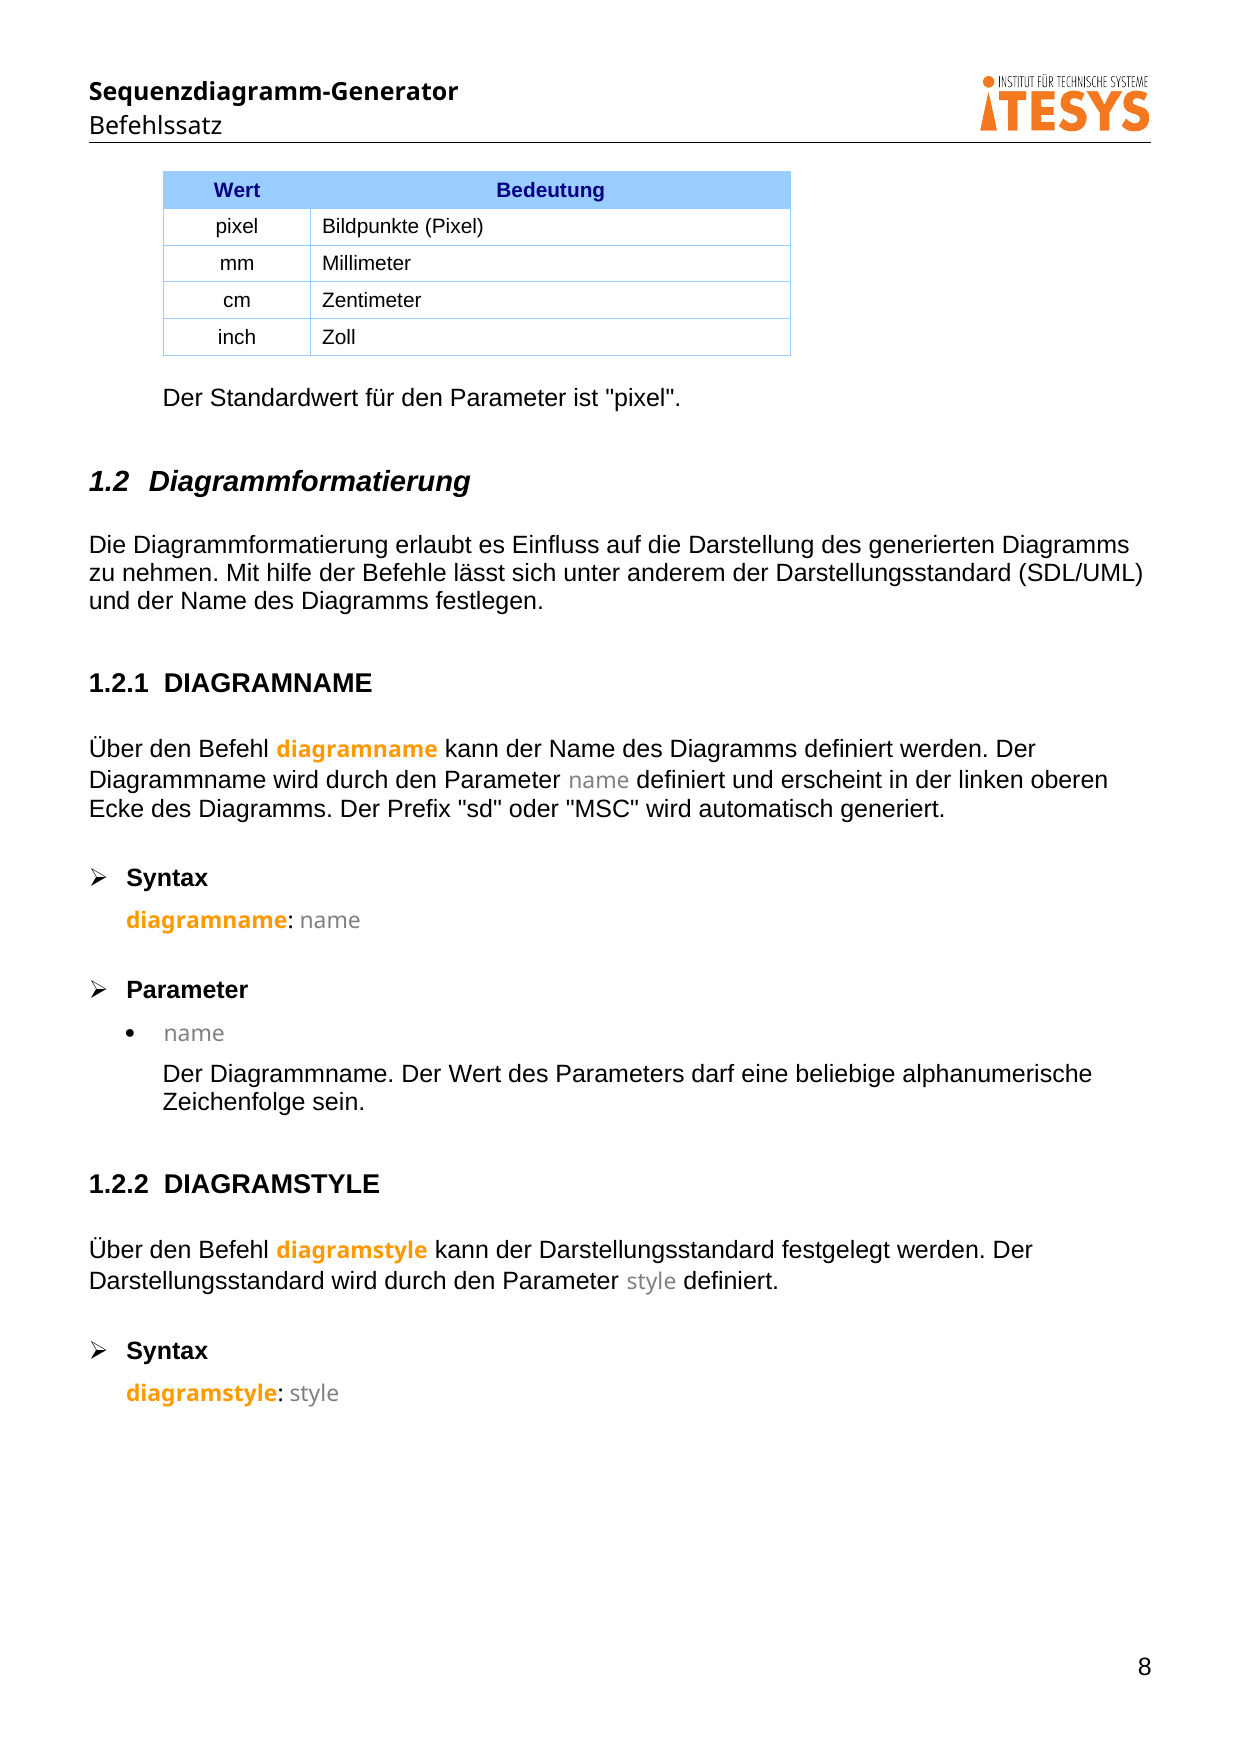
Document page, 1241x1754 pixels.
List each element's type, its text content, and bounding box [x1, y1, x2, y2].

table_cell Millimeter [311, 246, 790, 281]
table_cell Bildpunkte (Pixel) [311, 209, 790, 244]
subtitle Diagrammformatierung [88, 464, 1152, 497]
list Syntax [88, 863, 1152, 891]
picture [979, 73, 1151, 132]
table_header Wert [164, 172, 310, 208]
subtitle DIAGRAMSTYLE [88, 1169, 1152, 1199]
table_cell mm [164, 246, 310, 281]
subtitle DIAGRAMNAME [88, 668, 1152, 698]
list name [126, 1017, 1152, 1048]
text diagramname: name [88, 904, 1152, 935]
table_cell Zoll [311, 319, 790, 355]
text diagramstyle: style [88, 1377, 1152, 1408]
table_cell pixel [164, 209, 310, 244]
text Über den Befehl diagramstyle kann der Darstellungsstandard festgelegt werden. Der Darstellungsstandard wird durch den Parameter style definiert. [88, 1233, 1152, 1296]
list Parameter [88, 976, 1152, 1004]
text Der Diagrammname. Der Wert des Parameters darf eine beliebige alphanumerische Zeichenfolge sein. [162, 1060, 1152, 1116]
text Über den Befehl diagramname kann der Name des Diagramms definiert werden. Der Diagrammname wird durch den Parameter name definiert und erscheint in der linken oberen Ecke des Diagramms. Der Prefix "sd" oder "MSC" wird automatisch generiert. [88, 732, 1152, 823]
text Die Diagrammformatierung erlaubt es Einfluss auf die Darstellung des generierten Diagramms zu nehmen. Mit hilfe der Befehle lässt sich unter anderem der Darstellungsstandard (SDL/UML) und der Name des Diagramms festlegen. [88, 531, 1152, 615]
text Der Standardwert für den Parameter ist "pixel". [88, 384, 1152, 412]
table_cell Zentimeter [311, 282, 790, 318]
table_cell inch [164, 319, 310, 355]
table_header Bedeutung [311, 172, 790, 208]
list Syntax [88, 1336, 1152, 1364]
table_cell cm [164, 282, 310, 318]
